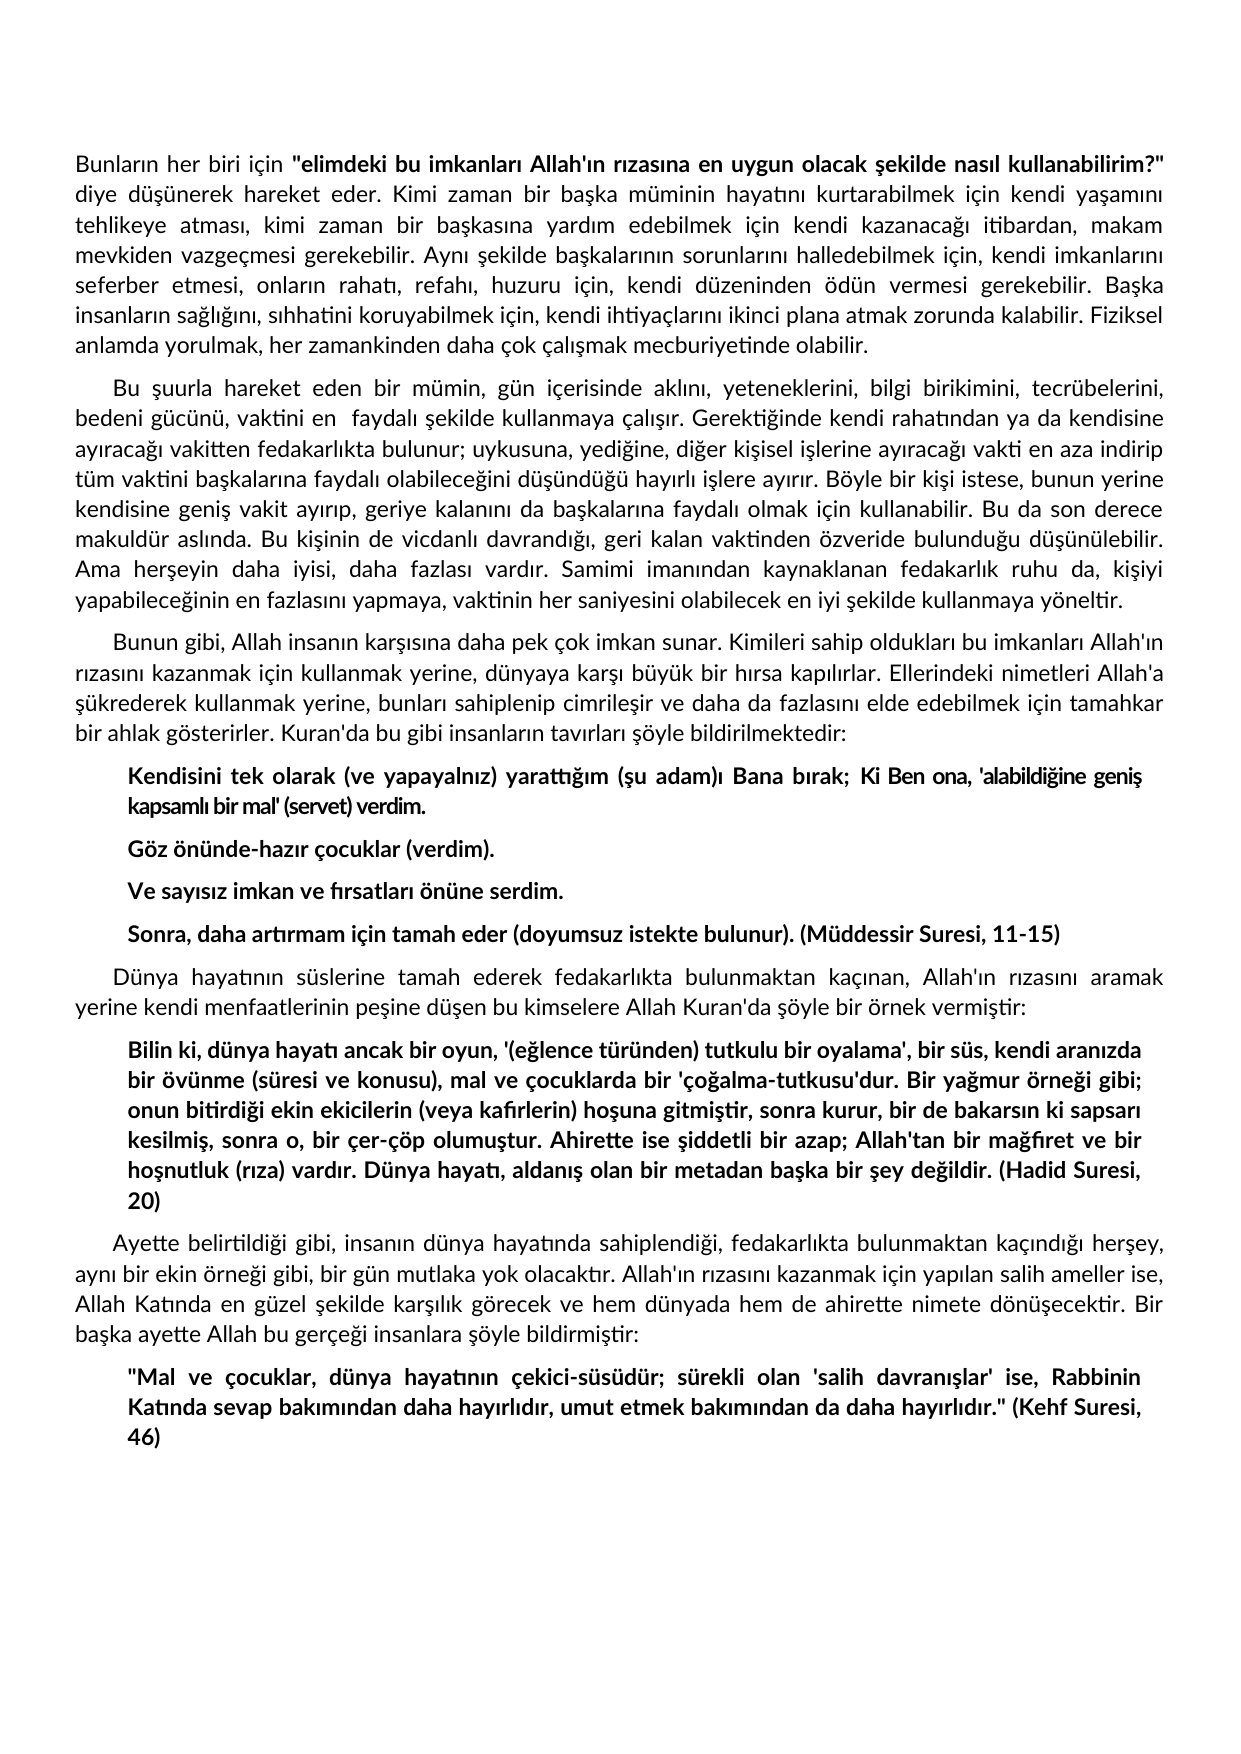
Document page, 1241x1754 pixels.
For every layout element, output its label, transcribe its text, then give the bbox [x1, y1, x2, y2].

text Kendisini tek olarak (ve yapayalnız) yarattığım (şu adam)ı Bana bırak; Ki Ben ona, 'alabildiğine geniş kapsamlı bir mal' (servet) verdim. [127, 761, 1143, 819]
text Bilin ki, dünya hayatı ancak bir oyun, '(eğlence türünden) tutkulu bir oyalama', bir süs, kendi aranızda bir övünme (süresi ve konusu), mal ve çocuklarda bir 'çoğalma-tutkusu'dur. Bir yağmur örneği gibi; onun bitirdiği ekin ekicilerin (veya kafirlerin) hoşuna gitmiştir, sonra kurur, bir de bakarsın ki sapsarı kesilmiş, sonra o, bir çer-çöp olumuştur. Ahirette ise şiddetli bir azap; Allah'tan bir mağfiret ve bir hoşnutluk (rıza) vardır. Dünya hayatı, aldanış olan bir metadan başka bir şey değildir. (Hadid Suresi, 20) [127, 1035, 1143, 1214]
text Sonra, daha artırmam için tamah eder (doyumsuz istekte bulunur). (Müddessir Suresi, 11-15) [127, 920, 1143, 947]
text Bu şuurla hareket eden bir mümin, gün içerisinde aklını, yeteneklerini, bilgi birikimini, tecrübelerini, bedeni gücünü, vaktini en faydalı şekilde kullanmaya çalışır. Gerektiğinde kendi rahatından ya da kendisine ayıracağı vakitten fedakarlıkta bulunur; uykusuna, yediğine, diğer kişisel işlerine ayıracağı vakti en aza indirip tüm vaktini başkalarına faydalı olabileceğini düşündüğü hayırlı işlere ayırır. Böyle bir kişi istese, bunun yerine kendisine geniş vakit ayırıp, geriye kalanını da başkalarına faydalı olmak için kullanabilir. Bu da son derece makuldür aslında. Bu kişinin de vicdanlı davrandığı, geri kalan vaktinden özveride bulunduğu düşünülebilir. Ama herşeyin daha iyisi, daha fazlası vardır. Samimi imanından kaynaklanan fedakarlık ruhu da, kişiyi yapabileceğinin en fazlasını yapmaya, vaktinin her saniyesini olabilecek en iyi şekilde kullanmaya yöneltir. [75, 374, 1165, 613]
text Bunun gibi, Allah insanın karşısına daha pek çok imkan sunar. Kimileri sahip oldukları bu imkanları Allah'ın rızasını kazanmak için kullanmak yerine, dünyaya karşı büyük bir hırsa kapılırlar. Ellerindeki nimetleri Allah'a şükrederek kullanmak yerine, bunları sahiplenip cimrileşir ve daha da fazlasını elde edebilmek için tamahkar bir ahlak gösterirler. Kuran'da bu gibi insanların tavırları şöyle bildirilmektedir: [75, 628, 1165, 746]
text Dünya hayatının süslerine tamah ederek fedakarlıkta bulunmaktan kaçınan, Allah'ın rızasını aramak yerine kendi menfaatlerinin peşine düşen bu kimselere Allah Kuran'da şöyle bir örnek vermiştir: [75, 962, 1165, 1020]
text Ve sayısız imkan ve fırsatları önüne serdim. [127, 877, 1143, 904]
text "Mal ve çocuklar, dünya hayatının çekici-süsüdür; sürekli olan 'salih davranışlar' ise, Rabbinin Katında sevap bakımından daha hayırlıdır, umut etmek bakımından da daha hayırlıdır." (Kehf Suresi, 46) [127, 1362, 1143, 1450]
text Ayette belirtildiği gibi, insanın dünya hayatında sahiplendiği, fedakarlıkta bulunmaktan kaçındığı herşey, aynı bir ekin örneği gibi, bir gün mutlaka yok olacaktır. Allah'ın rızasını kazanmak için yapılan salih ameller ise, Allah Katında en güzel şekilde karşılık görecek ve hem dünyada hem de ahirette nimete dönüşecektir. Bir başka ayette Allah bu gerçeği insanlara şöyle bildirmiştir: [75, 1229, 1165, 1347]
text Bunların her biri için "elimdeki bu imkanları Allah'ın rızasına en uygun olacak şekilde nasıl kullanabilirim?" diye düşünerek hareket eder. Kimi zaman bir başka müminin hayatını kurtarabilmek için kendi yaşamını tehlikeye atması, kimi zaman bir başkasına yardım edebilmek için kendi kazanacağı itibardan, makam mevkiden vazgeçmesi gerekebilir. Aynı şekilde başkalarının sorunlarını halledebilmek için, kendi imkanlarını seferber etmesi, onların rahatı, refahı, huzuru için, kendi düzeninden ödün vermesi gerekebilir. Başka insanların sağlığını, sıhhatini koruyabilmek için, kendi ihtiyaçlarını ikinci plana atmak zorunda kalabilir. Fiziksel anlamda yorulmak, her zamankinden daha çok çalışmak mecburiyetinde olabilir. [75, 150, 1165, 359]
text Göz önünde-hazır çocuklar (verdim). [127, 834, 1143, 862]
